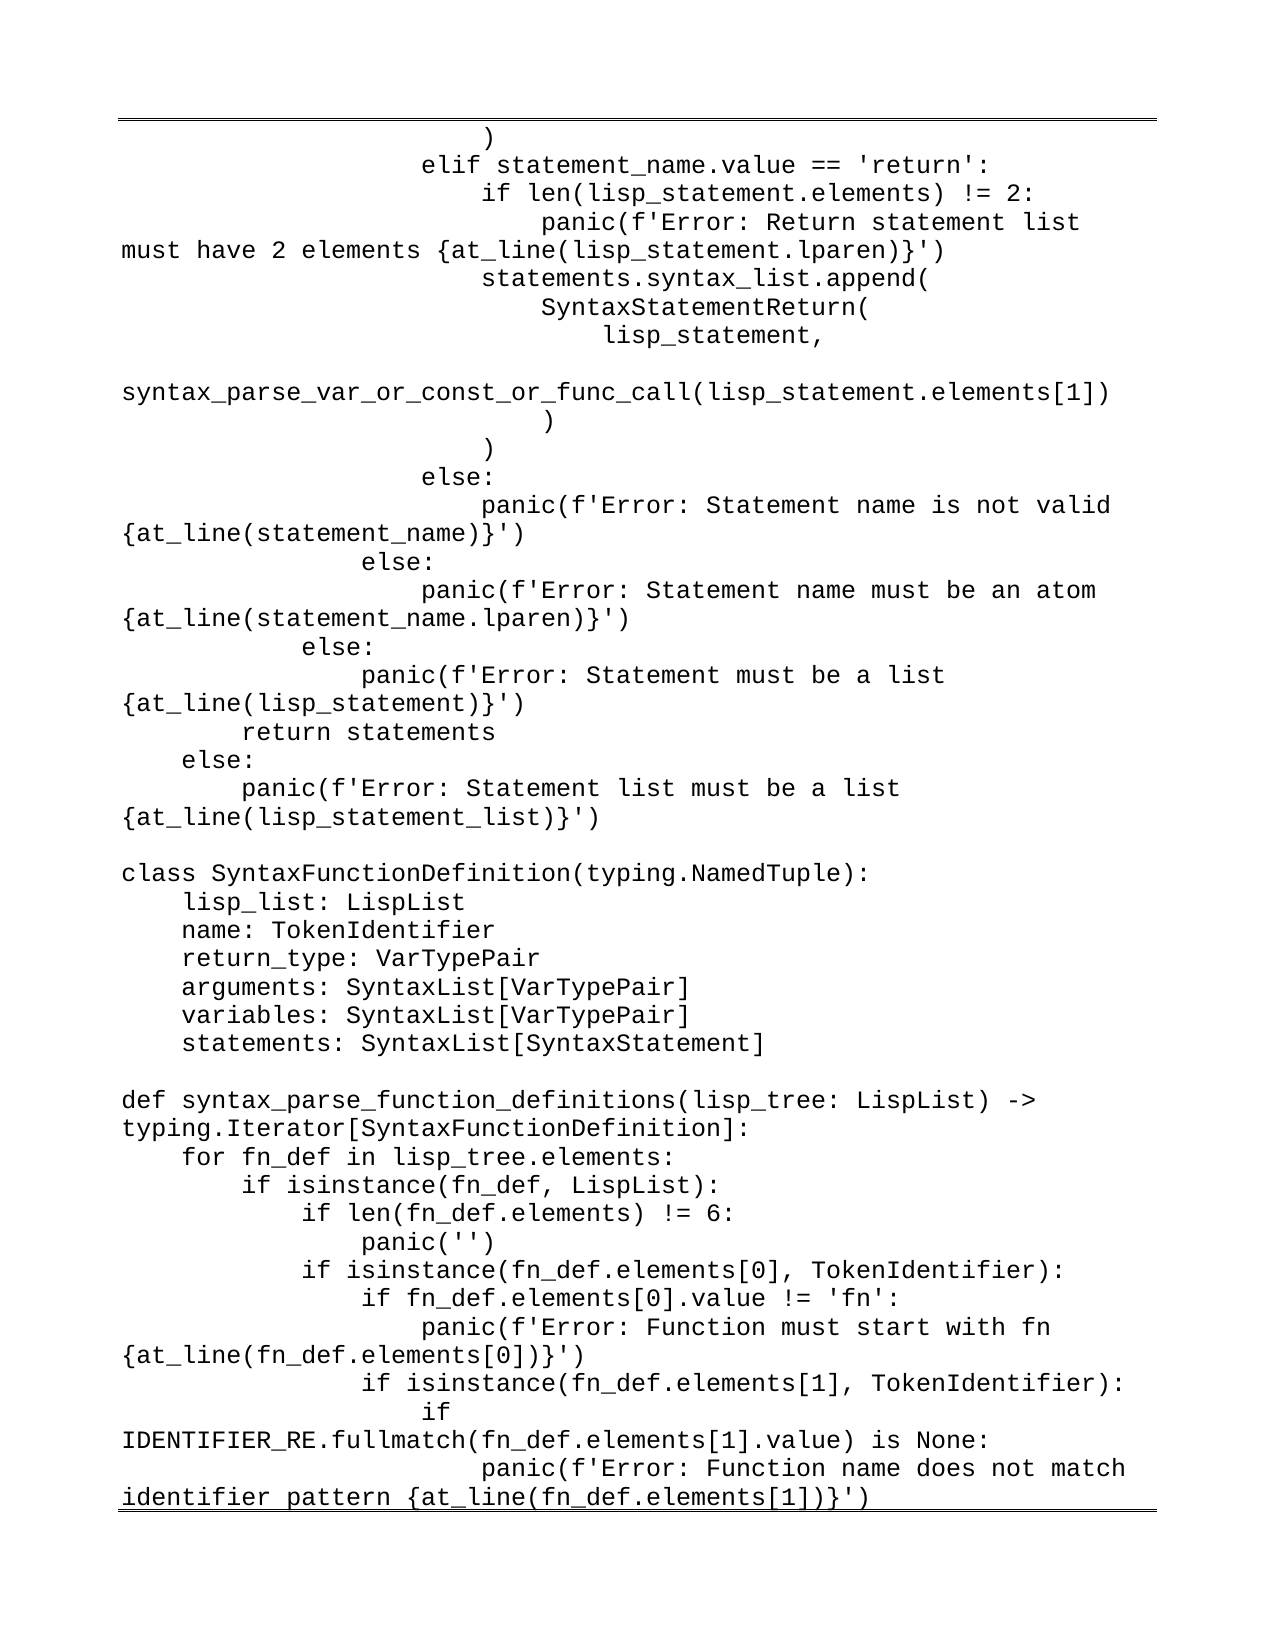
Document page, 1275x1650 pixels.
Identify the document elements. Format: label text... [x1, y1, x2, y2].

text panic(f'Error: Function must start with fn {at_line(fn_def.elements[0])}') [118, 1308, 1157, 1365]
text arguments: SyntaxList[VarTypePair] [118, 968, 1157, 996]
text ) [118, 401, 1157, 430]
text SyntaxStatementReturn( [118, 288, 1157, 316]
text for fn_def in lisp_tree.elements: [118, 1138, 1157, 1166]
text else: [118, 458, 1157, 486]
text name: TokenIdentifier [118, 911, 1157, 940]
text class SyntaxFunctionDefinition(typing.NamedTuple): [118, 855, 1157, 883]
text panic('') [118, 1223, 1157, 1251]
text panic(f'Error: Statement must be a list {at_line(lisp_statement)}') [118, 656, 1157, 713]
text if IDENTIFIER_RE.fullmatch(fn_def.elements[1].value) is None: [118, 1393, 1157, 1450]
text if len(lisp_statement.elements) != 2: [118, 175, 1157, 203]
text panic(f'Error: Function name does not match identifier pattern {at_line(fn_def.elements[1])}') [118, 1450, 1157, 1509]
text else: [118, 741, 1157, 770]
text elif statement_name.value == 'return': [118, 146, 1157, 175]
text return_type: VarTypePair [118, 940, 1157, 968]
text ) [118, 121, 1157, 146]
text panic(f'Error: Statement list must be a list {at_line(lisp_statement_list)}') [118, 770, 1157, 832]
text if fn_def.elements[0].value != 'fn': [118, 1280, 1157, 1308]
text statements: SyntaxList[SyntaxStatement] [118, 1025, 1157, 1059]
text syntax_parse_var_or_const_or_func_call(lisp_statement.elements[1]) [118, 345, 1157, 401]
text variables: SyntaxList[VarTypePair] [118, 996, 1157, 1025]
text if len(fn_def.elements) != 6: [118, 1195, 1157, 1223]
text if isinstance(fn_def, LispList): [118, 1166, 1157, 1195]
text ) [118, 430, 1157, 458]
text else: [118, 543, 1157, 571]
text panic(f'Error: Return statement list must have 2 elements {at_line(lisp_statement.lparen)}') [118, 203, 1157, 260]
text panic(f'Error: Statement name must be an atom {at_line(statement_name.lparen)}') [118, 571, 1157, 628]
text return statements [118, 713, 1157, 741]
text lisp_statement, [118, 316, 1157, 345]
text if isinstance(fn_def.elements[1], TokenIdentifier): [118, 1365, 1157, 1393]
text statements.syntax_list.append( [118, 260, 1157, 288]
text lisp_list: LispList [118, 883, 1157, 911]
text panic(f'Error: Statement name is not valid {at_line(statement_name)}') [118, 486, 1157, 543]
text else: [118, 628, 1157, 656]
text def syntax_parse_function_definitions(lisp_tree: LispList) -> typing.Iterator[SyntaxFunctionDefinition]: [118, 1081, 1157, 1138]
text if isinstance(fn_def.elements[0], TokenIdentifier): [118, 1251, 1157, 1280]
